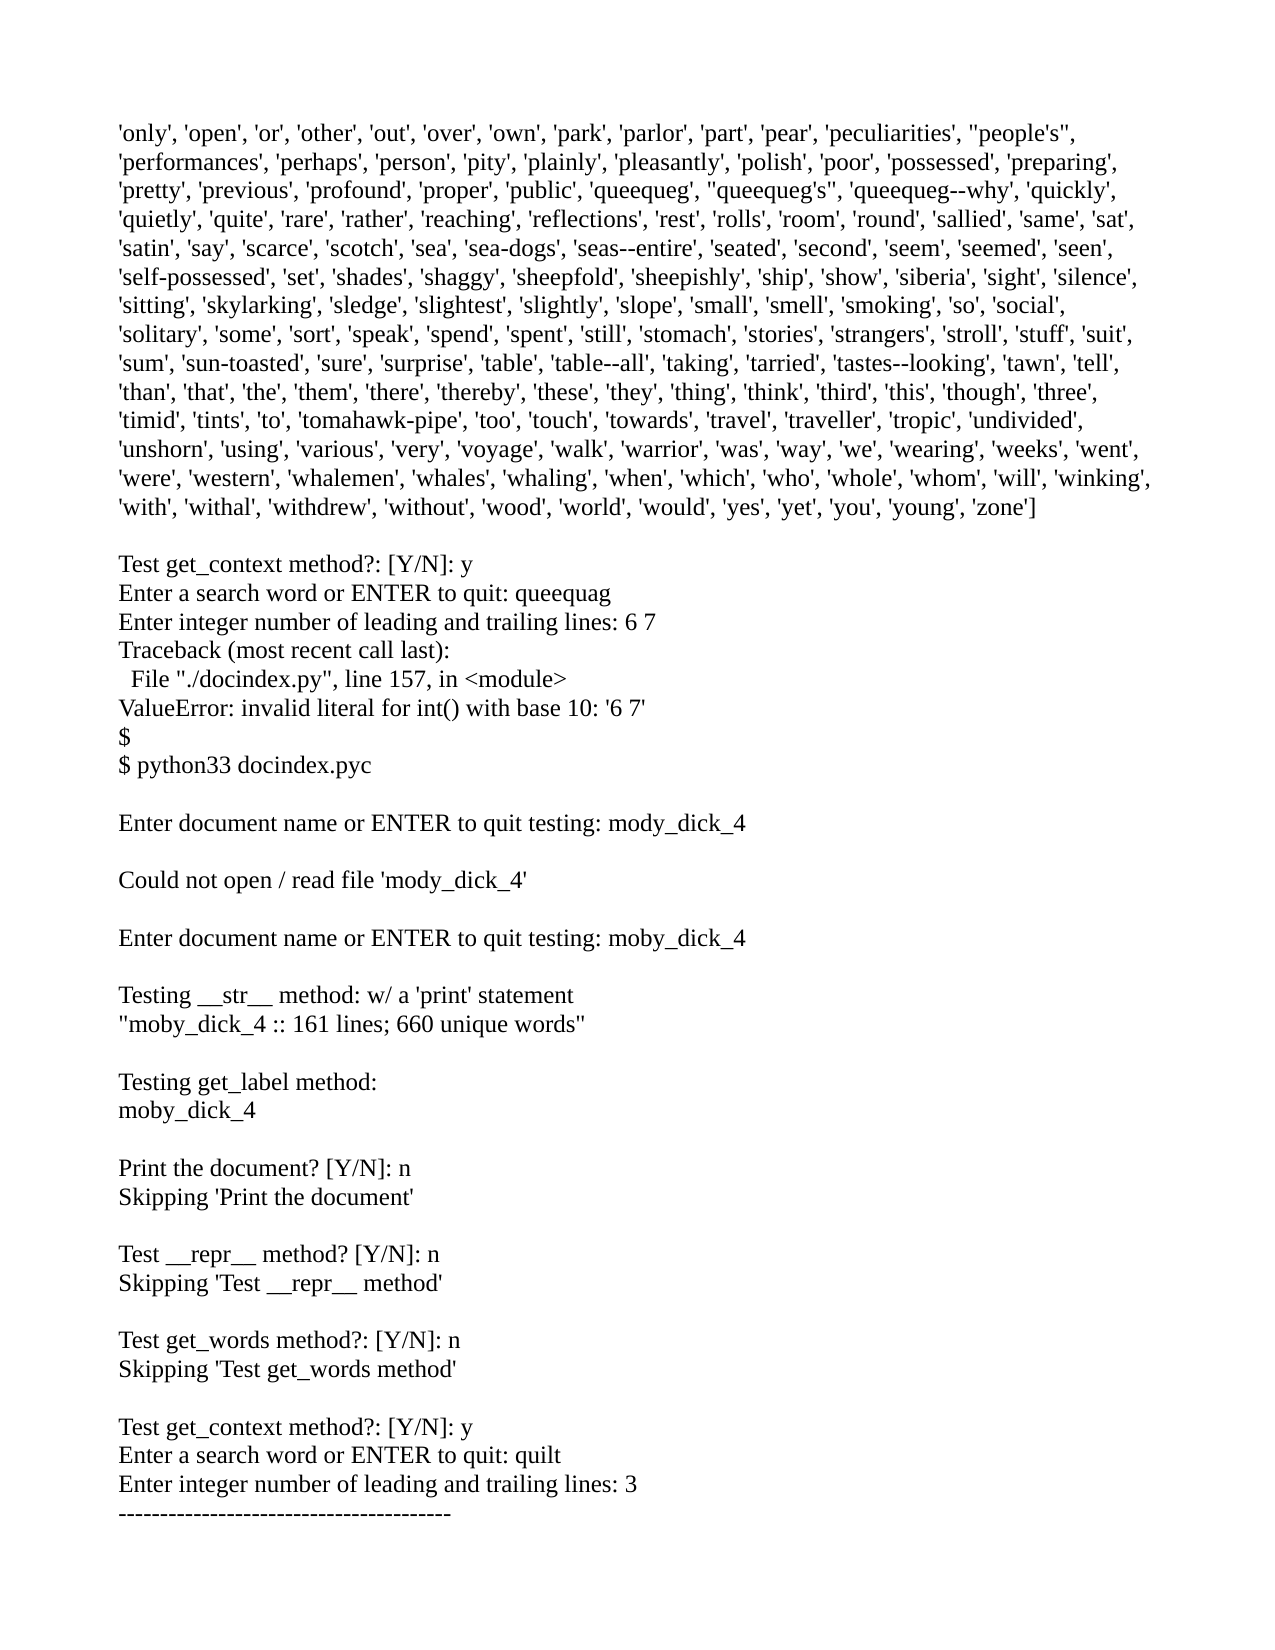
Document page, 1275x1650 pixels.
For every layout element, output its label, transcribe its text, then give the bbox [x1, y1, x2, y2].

text Traceback (most recent call last): [118, 636, 1157, 664]
text Testing get_label method: [118, 1067, 1157, 1096]
text 'only', 'open', 'or', 'other', 'out', 'over', 'own', 'park', 'parlor', 'part', 'pear', 'peculiarities', "people's", 'performances', 'perhaps', 'person', 'pity', 'plainly', 'pleasantly', 'polish', 'poor', 'possessed', 'preparing', 'pretty', 'previous', 'profound', 'proper', 'public', 'queequeg', "queequeg's", 'queequeg--why', 'quickly', 'quietly', 'quite', 'rare', 'rather', 'reaching', 'reflections', 'rest', 'rolls', 'room', 'round', 'sallied', 'same', 'sat', 'satin', 'say', 'scarce', 'scotch', 'sea', 'sea-dogs', 'seas--entire', 'seated', 'second', 'seem', 'seemed', 'seen', 'self-possessed', 'set', 'shades', 'shaggy', 'sheepfold', 'sheepishly', 'ship', 'show', 'siberia', 'sight', 'silence', 'sitting', 'skylarking', 'sledge', 'slightest', 'slightly', 'slope', 'small', 'smell', 'smoking', 'so', 'social', 'solitary', 'some', 'sort', 'speak', 'spend', 'spent', 'still', 'stomach', 'stories', 'strangers', 'stroll', 'stuff', 'suit', 'sum', 'sun-toasted', 'sure', 'surprise', 'table', 'table--all', 'taking', 'tarried', 'tastes--looking', 'tawn', 'tell', 'than', 'that', 'the', 'them', 'there', 'thereby', 'these', 'they', 'thing', 'think', 'third', 'this', 'though', 'three', 'timid', 'tints', 'to', 'tomahawk-pipe', 'too', 'touch', 'towards', 'travel', 'traveller', 'tropic', 'undivided', 'unshorn', 'using', 'various', 'very', 'voyage', 'walk', 'warrior', 'was', 'way', 'we', 'wearing', 'weeks', 'went', 'were', 'western', 'whalemen', 'whales', 'whaling', 'when', 'which', 'who', 'whole', 'whom', 'will', 'winking', 'with', 'withal', 'withdrew', 'without', 'wood', 'world', 'would', 'yes', 'yet', 'you', 'young', 'zone'] [118, 118, 1157, 521]
text Enter integer number of leading and trailing lines: 6 7 [118, 607, 1157, 636]
text $ [118, 722, 1157, 751]
text $ python33 docindex.pyc [118, 751, 1157, 779]
text Print the document? [Y/N]: n [118, 1153, 1157, 1182]
text Enter document name or ENTER to quit testing: mody_dick_4 [118, 808, 1157, 837]
text Skipping 'Print the document' [118, 1182, 1157, 1211]
text Testing __str__ method: w/ a 'print' statement [118, 981, 1157, 1009]
text Enter a search word or ENTER to quit: queequag [118, 578, 1157, 607]
text Skipping 'Test __repr__ method' [118, 1268, 1157, 1297]
text Enter integer number of leading and trailing lines: 3 [118, 1469, 1157, 1498]
text Could not open / read file 'mody_dick_4' [118, 866, 1157, 894]
text ---------------------------------------- [118, 1498, 1157, 1527]
text "moby_dick_4 :: 161 lines; 660 unique words" [118, 1009, 1157, 1038]
text Enter document name or ENTER to quit testing: moby_dick_4 [118, 923, 1157, 952]
text Test __repr__ method? [Y/N]: n [118, 1239, 1157, 1268]
text Test get_context method?: [Y/N]: y [118, 549, 1157, 578]
text Test get_words method?: [Y/N]: n [118, 1326, 1157, 1354]
text Test get_context method?: [Y/N]: y [118, 1412, 1157, 1441]
text moby_dick_4 [118, 1096, 1157, 1124]
text Enter a search word or ENTER to quit: quilt [118, 1441, 1157, 1469]
text File "./docindex.py", line 157, in <module> [118, 664, 1157, 693]
text Skipping 'Test get_words method' [118, 1354, 1157, 1383]
text ValueError: invalid literal for int() with base 10: '6 7' [118, 693, 1157, 722]
